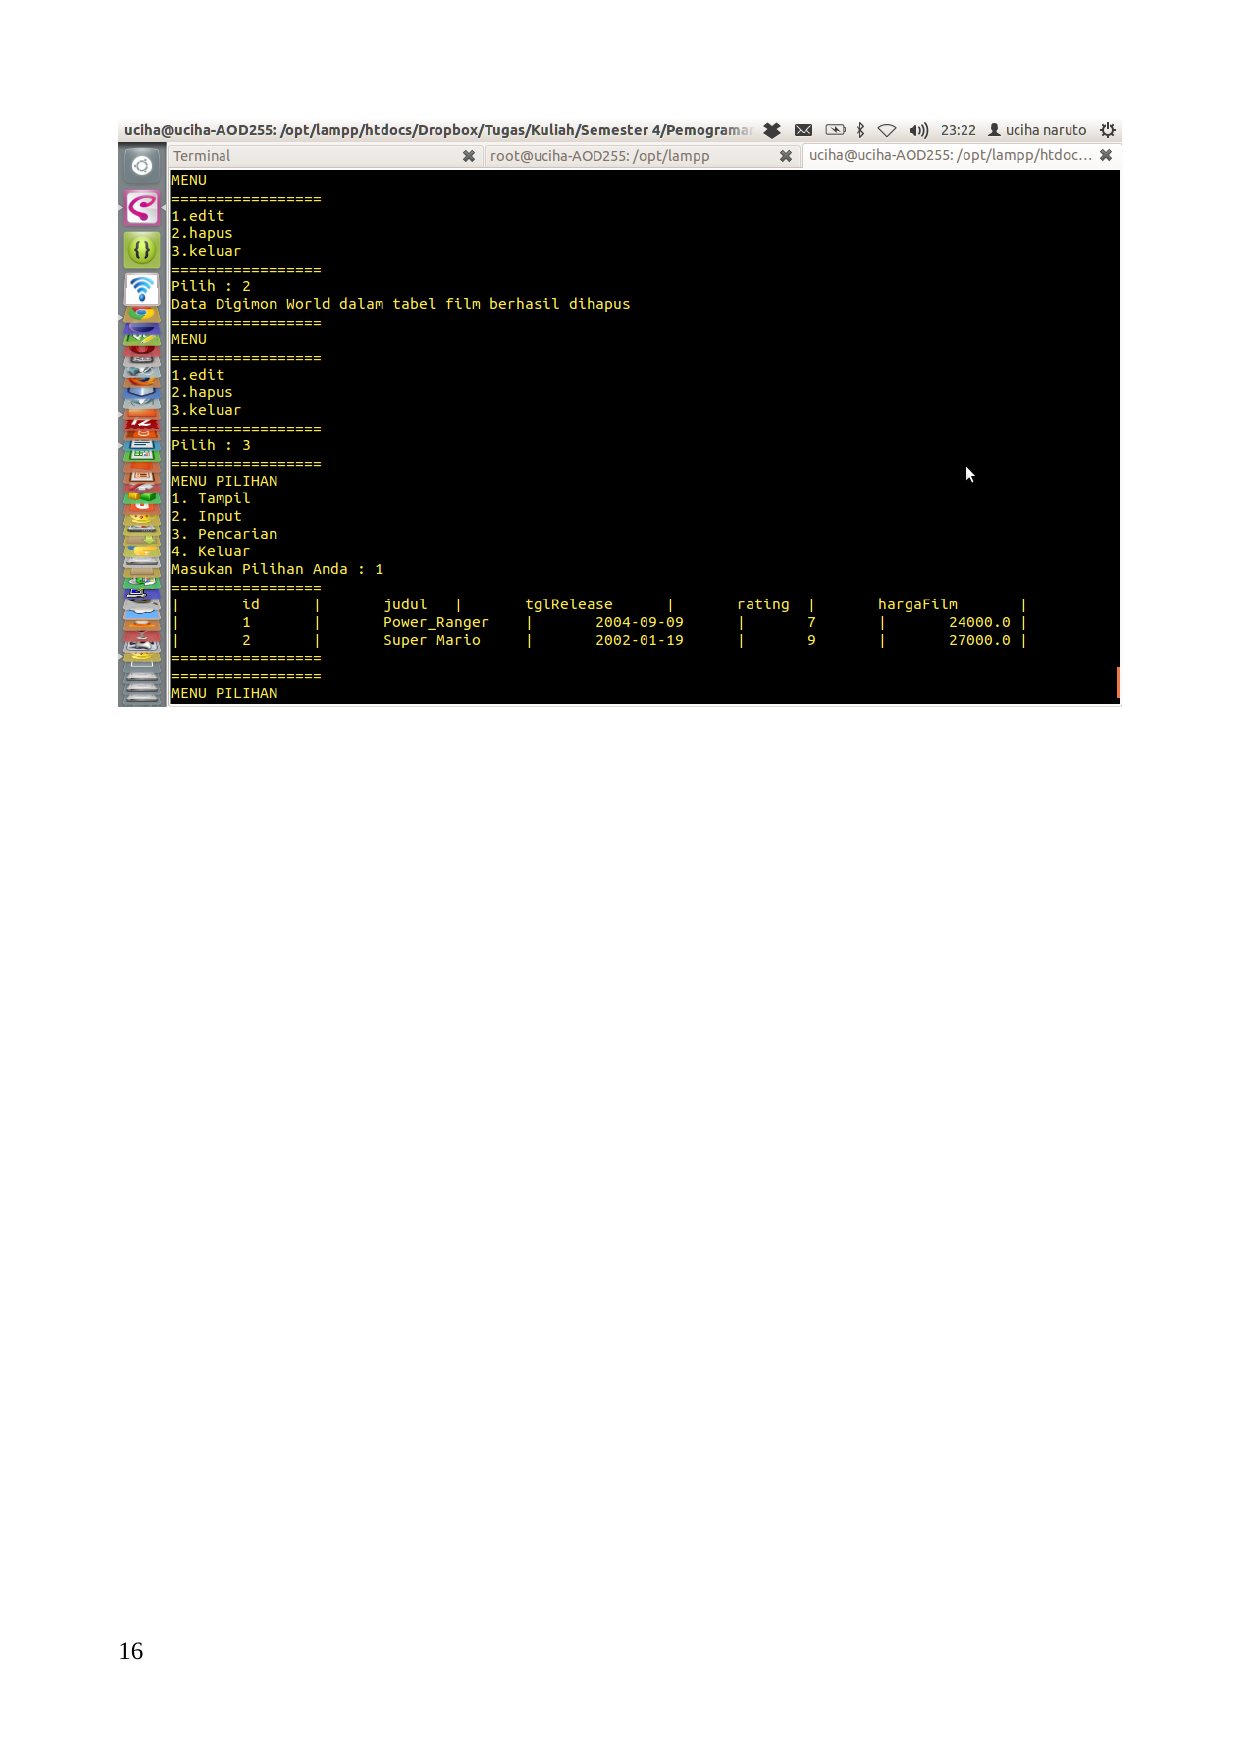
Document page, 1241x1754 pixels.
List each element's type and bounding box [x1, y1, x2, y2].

picture [118, 118, 1123, 707]
